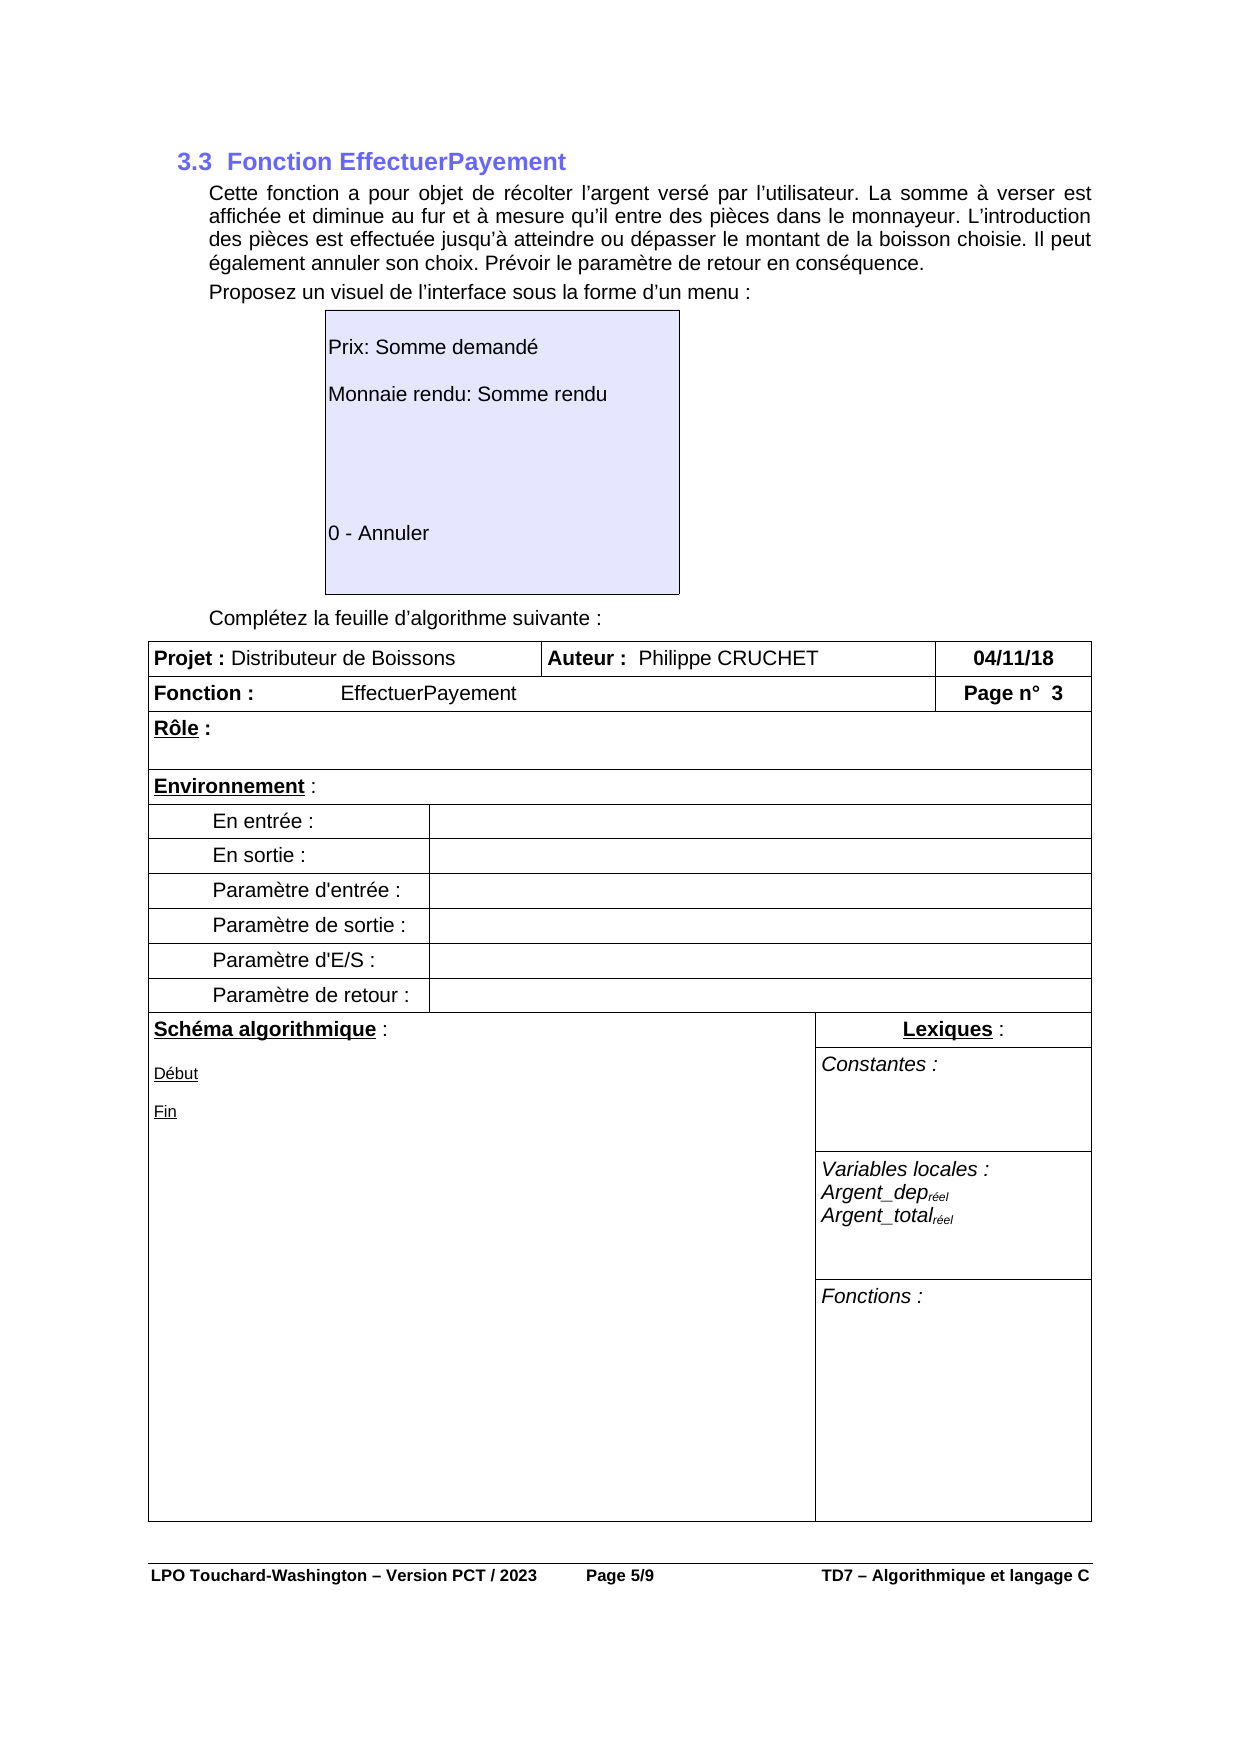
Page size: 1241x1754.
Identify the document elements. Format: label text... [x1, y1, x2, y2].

table_cell En sortie : [149, 839, 429, 873]
table_header Auteur : Philippe CRUCHET [542, 642, 935, 676]
table_cell [430, 979, 1091, 1012]
table_cell Paramètre de retour : [149, 979, 429, 1012]
text Proposez un visuel de l’interface sous la forme d’un menu : [208, 280, 1093, 304]
table_cell [430, 944, 1091, 978]
table_cell En entrée : [149, 805, 429, 838]
table_cell Schéma algorithmique : Début Fin [149, 1013, 815, 1521]
text Complétez la feuille d’algorithme suivante : [208, 606, 1093, 629]
table_cell Page n° 3 [936, 677, 1091, 711]
table_cell Fonction : EffectuerPayement [149, 677, 935, 711]
table_cell [430, 909, 1091, 943]
table_header Projet : Distributeur de Boissons [149, 642, 541, 676]
text Cette fonction a pour objet de récolter l’argent versé par l’utilisateur. La somme à verser est affichée et diminue au fur et à mesure qu’il entre des pièces dans le monnayeur. L’introduction des pièces est effectuée jusqu’à atteindre ou dépasser le montant de la boisson choisie. Il peut également annuler son choix. Prévoir le paramètre de retour en conséquence. [208, 182, 1093, 274]
table_cell Paramètre d'entrée : [149, 874, 429, 908]
table_cell Environnement : [149, 770, 1091, 804]
table_cell Paramètre de sortie : [149, 909, 429, 943]
table_cell Lexiques : [816, 1013, 1091, 1047]
table_cell [430, 839, 1091, 873]
text Monnaie rendu: Somme rendu [326, 379, 679, 402]
table_cell [430, 805, 1091, 838]
table_cell Constantes : [816, 1048, 1091, 1151]
table_cell Variables locales : Argent_depréel Argent_totalréel [816, 1152, 1091, 1279]
table_cell Fonctions : [816, 1280, 1091, 1521]
table_cell Rôle : [149, 712, 1091, 769]
text Prix: Somme demandé [326, 333, 679, 356]
table_cell [430, 874, 1091, 908]
text 0 - Annuler [326, 519, 679, 542]
table_cell Paramètre d'E/S : [149, 944, 429, 978]
subtitle Fonction EffectuerPayement [177, 148, 1033, 176]
table_header 04/11/18 [936, 642, 1091, 676]
